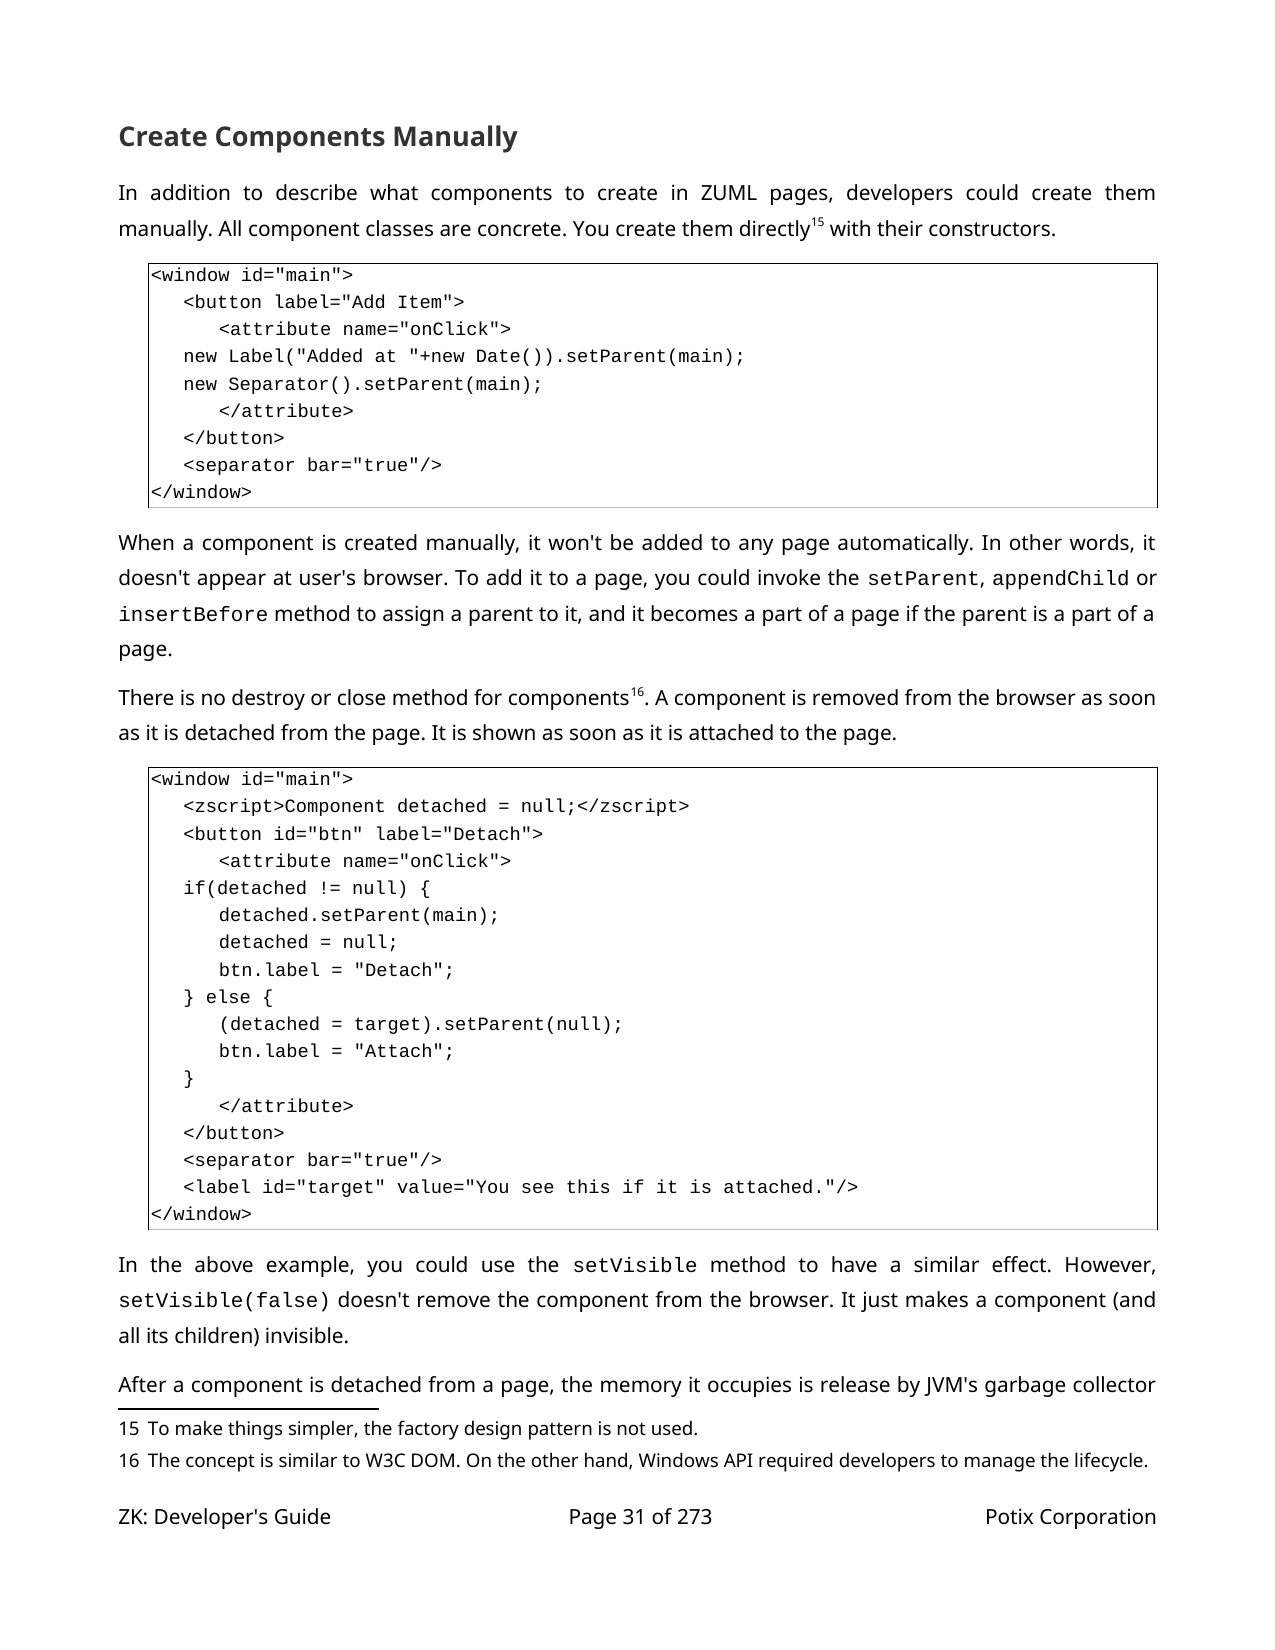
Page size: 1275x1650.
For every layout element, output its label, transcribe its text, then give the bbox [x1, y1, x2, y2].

text (detached = target).setParent(null); [149, 1012, 1157, 1036]
text There is no destroy or close method for components. A component is removed from the browser as soon as it is detached from the page. It is shown as soon as it is attached to the page. [118, 683, 1157, 747]
text When a component is created manually, it won't be added to any page automatically. In other words, it doesn't appear at user's browser. To add it to a page, you could invoke the setParent, appendChild or insertBefore method to assign a parent to it, and it becomes a part of a page if the parent is a part of a page. [118, 528, 1157, 662]
text <window id="main"> [149, 768, 1157, 791]
text } else { [149, 985, 1157, 1009]
text if(detached != null) { [149, 876, 1157, 900]
text </button> [149, 426, 1157, 450]
text <button label="Add Item"> [149, 290, 1157, 314]
text new Separator().setParent(main); [149, 371, 1157, 396]
text After a component is detached from a page, the memory it occupies is release by JVM's garbage collector [118, 1370, 1157, 1398]
text detached = null; [149, 930, 1157, 954]
text </window> [149, 1202, 1157, 1229]
text <zscript>Component detached = null;</zscript> [149, 794, 1157, 819]
text </window> [149, 480, 1157, 507]
subtitle Create Components Manually [118, 118, 1157, 155]
text <attribute name="onClick"> [149, 317, 1157, 341]
text btn.label = "Detach"; [149, 957, 1157, 982]
text <window id="main"> [149, 264, 1157, 287]
text } [149, 1066, 1157, 1091]
text </attribute> [149, 1093, 1157, 1118]
text detached.setParent(main); [149, 903, 1157, 927]
text The concept is similar to W3C DOM. On the other hand, Windows API required developers to manage the lifecycle. [118, 1447, 1157, 1473]
text <separator bar="true"/> [149, 1148, 1157, 1172]
text In the above example, you could use the setVisible method to have a similar effect. However, setVisible(false) doesn't remove the component from the browser. It just makes a component (and all its children) invisible. [118, 1250, 1157, 1349]
text <label id="target" value="You see this if it is attached."/> [149, 1175, 1157, 1199]
text To make things simpler, the factory design pattern is not used. [118, 1416, 1157, 1441]
text In addition to describe what components to create in ZUML pages, developers could create them manually. All component classes are concrete. You create them directly with their constructors. [118, 178, 1157, 242]
text </button> [149, 1121, 1157, 1145]
text </attribute> [149, 398, 1157, 423]
text <button id="btn" label="Detach"> [149, 822, 1157, 846]
text <attribute name="onClick"> [149, 849, 1157, 873]
text btn.label = "Attach"; [149, 1039, 1157, 1063]
text <separator bar="true"/> [149, 453, 1157, 477]
text new Label("Added at "+new Date()).setParent(main); [149, 344, 1157, 368]
